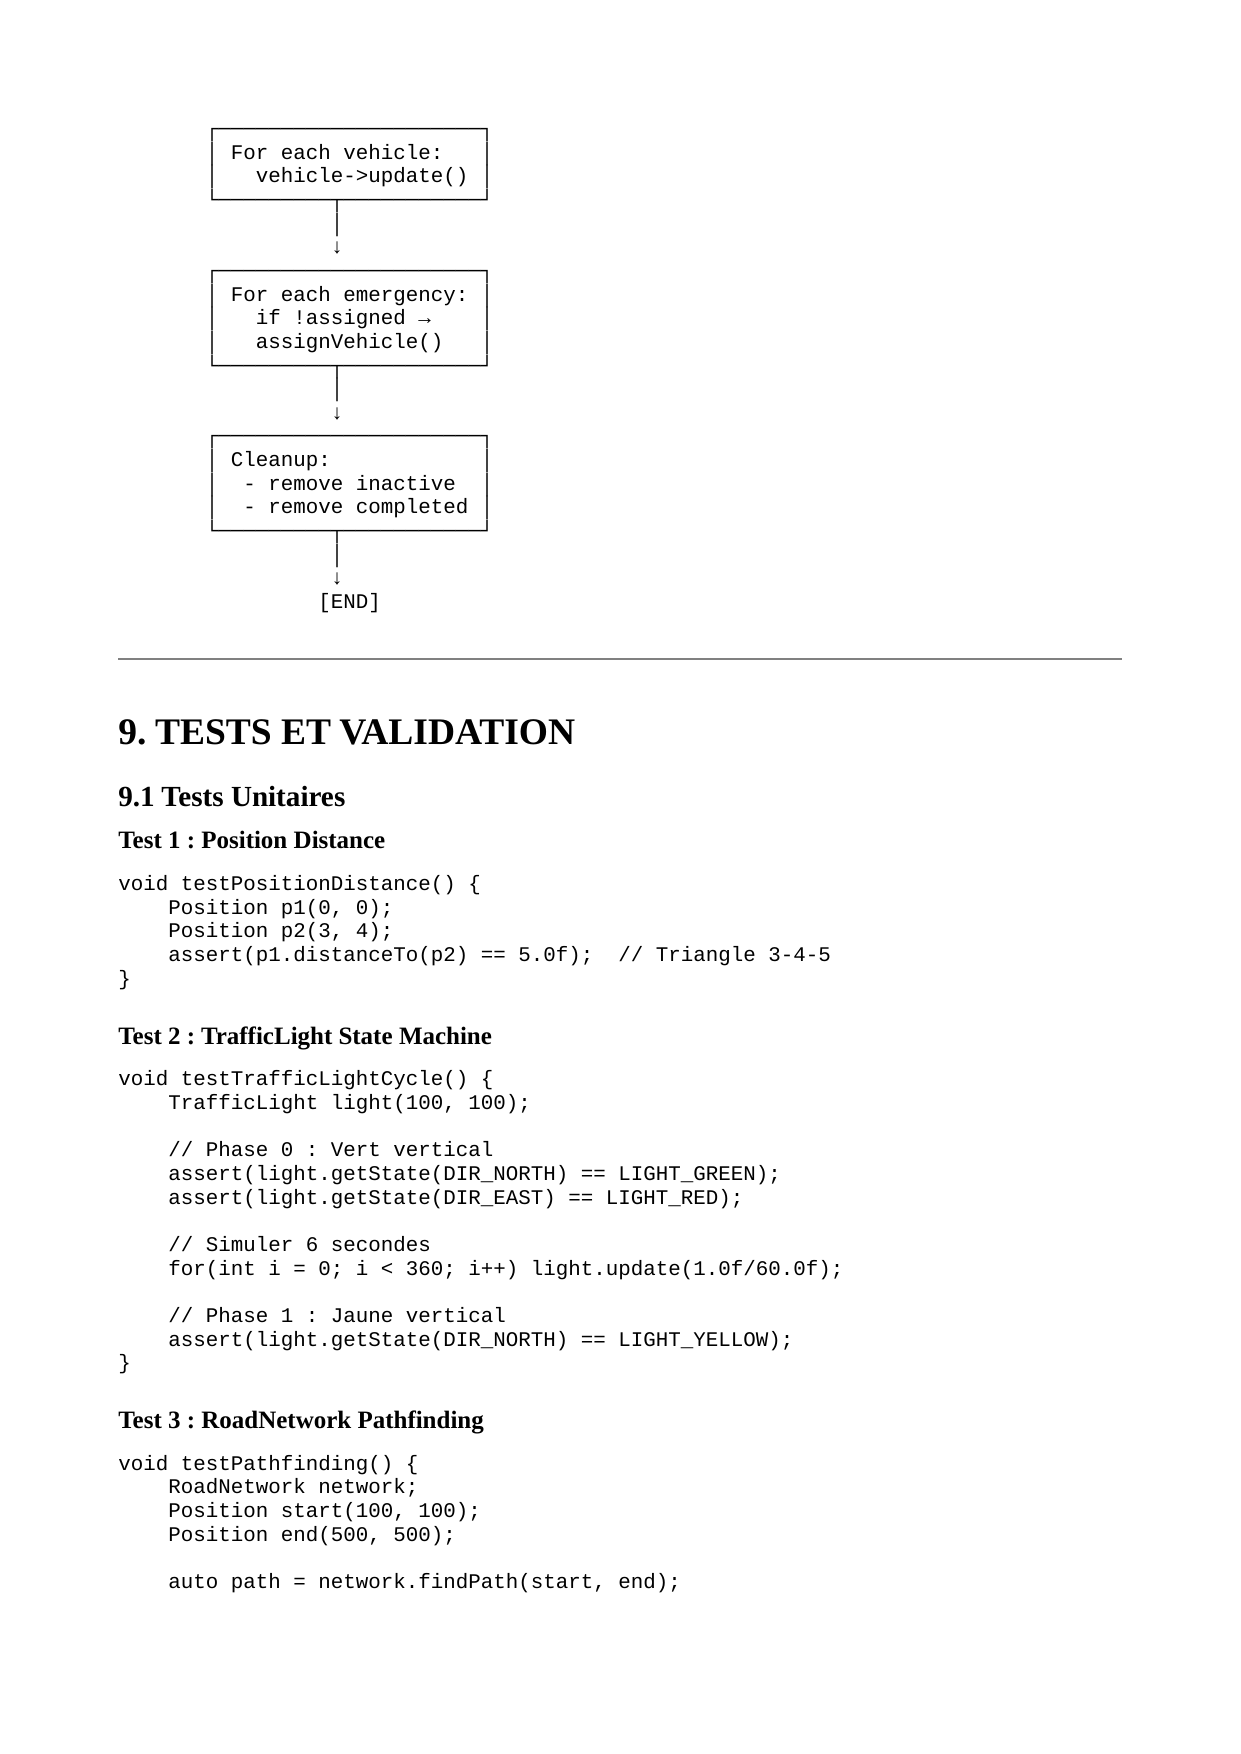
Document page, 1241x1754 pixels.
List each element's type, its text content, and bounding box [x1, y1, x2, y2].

text │ - remove inactive │ [118, 473, 211, 496]
text RoadNetwork network; [118, 1477, 1122, 1500]
text Position p1(0, 0); [118, 897, 1122, 920]
text │ Cleanup: │ [118, 449, 1122, 473]
text ┌─────────────────────┐ [118, 118, 1122, 142]
text TrafficLight light(100, 100); [118, 1092, 1122, 1116]
text │ - remove inactive │ [487, 473, 1122, 496]
text │ [118, 213, 336, 236]
text │ assignVehicle() │ [487, 331, 1122, 354]
text │ [118, 378, 1122, 402]
text assert(light.getState(DIR_EAST) == LIGHT_RED); [118, 1187, 1122, 1210]
text │ For each vehicle: │ [487, 142, 1122, 165]
text Position p2(3, 4); [118, 920, 1122, 944]
text │ if !assigned → │ [118, 307, 1122, 331]
text auto path = network.findPath(start, end); [118, 1571, 1122, 1595]
text for(int i = 0; i < 360; i++) light.update(1.0f/60.0f); [118, 1258, 1122, 1281]
text ↓ [118, 402, 1122, 426]
text assert(light.getState(DIR_NORTH) == LIGHT_YELLOW); [118, 1328, 1122, 1352]
text // Phase 1 : Jaune vertical [118, 1305, 1122, 1328]
text │ vehicle->update() │ [118, 165, 1122, 189]
text ↓ [118, 236, 1122, 260]
text └─────────┬───────────┘ [118, 520, 1122, 544]
text │ [118, 544, 336, 567]
text } [118, 968, 1122, 991]
text │ - remove completed │ [118, 496, 1122, 520]
text [END] [118, 591, 1122, 615]
text │ [337, 213, 1122, 236]
text void testPositionDistance() { [118, 873, 1122, 897]
text ┌─────────────────────┐ [118, 426, 1122, 449]
text assert(p1.distanceTo(p2) == 5.0f); // Triangle 3-4-5 [118, 944, 1122, 968]
text │ For each vehicle: │ [118, 142, 211, 165]
text assert(light.getState(DIR_NORTH) == LIGHT_GREEN); [118, 1163, 1122, 1187]
text │ For each vehicle: │ [212, 142, 486, 165]
text ↓ [118, 567, 1122, 591]
text Position start(100, 100); [118, 1500, 1122, 1524]
text ┌─────────────────────┐ [118, 260, 1122, 284]
text void testTrafficLightCycle() { [118, 1068, 1122, 1092]
text Test 2 : TrafficLight State Machine [118, 1021, 1122, 1049]
text void testPathfinding() { [118, 1453, 1122, 1477]
text // Phase 0 : Vert vertical [118, 1139, 1122, 1163]
text Test 1 : Position Distance [118, 826, 1122, 854]
text Test 3 : RoadNetwork Pathfinding [118, 1405, 1122, 1434]
text └─────────┬───────────┘ [118, 189, 1122, 213]
text // Simuler 6 secondes [118, 1234, 1122, 1258]
subtitle 9. TESTS ET VALIDATION [118, 709, 1122, 752]
text └─────────┬───────────┘ [118, 354, 1122, 378]
text │ For each emergency: │ [487, 284, 1122, 307]
subtitle 9.1 Tests Unitaires [118, 779, 1122, 813]
text } [118, 1352, 1122, 1376]
text │ - remove inactive │ [212, 473, 486, 496]
text │ For each emergency: │ [118, 284, 211, 307]
text │ For each emergency: │ [212, 284, 486, 307]
text │ [337, 544, 1122, 567]
text │ assignVehicle() │ [212, 331, 486, 354]
text │ assignVehicle() │ [118, 331, 211, 354]
text Position end(500, 500); [118, 1524, 1122, 1547]
